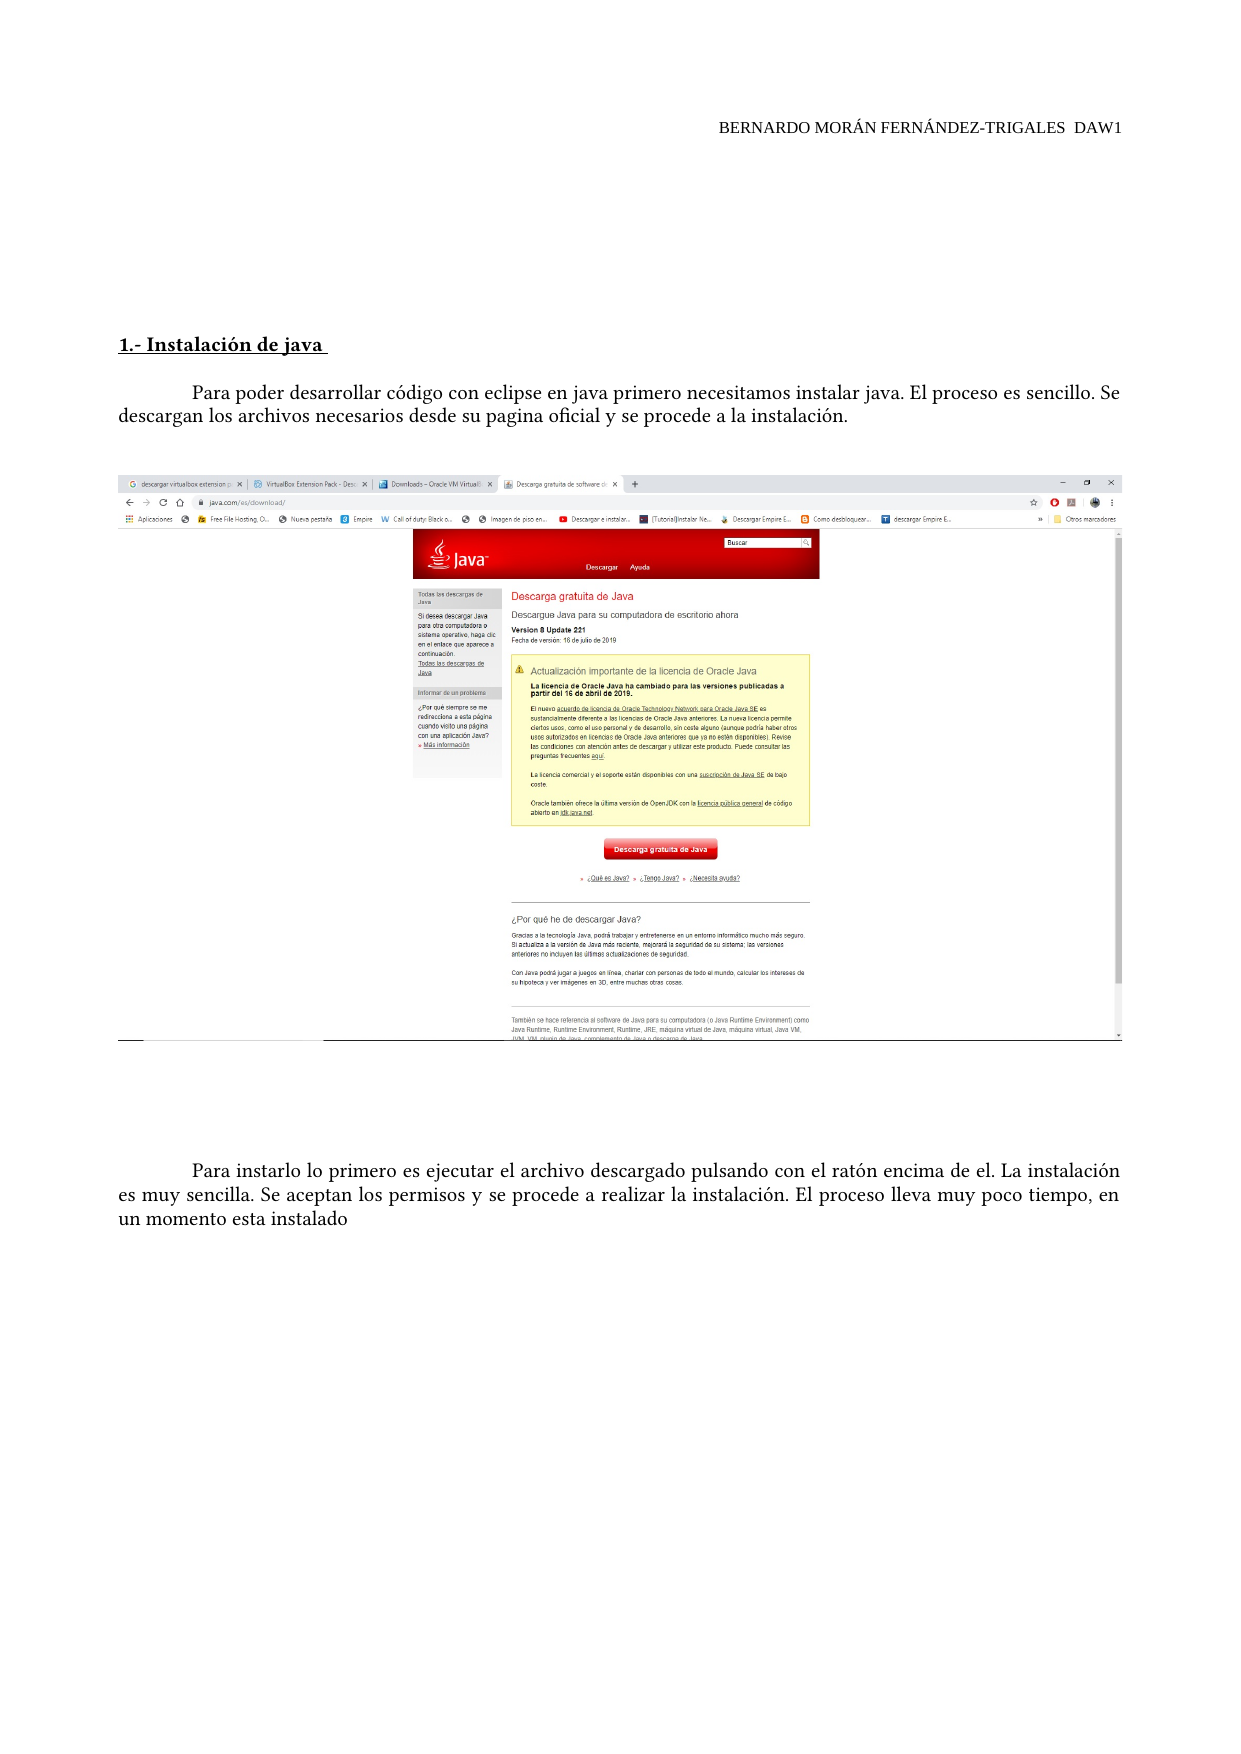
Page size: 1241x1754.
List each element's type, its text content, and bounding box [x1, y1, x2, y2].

text Para poder desarrollar código con eclipse en java primero necesitamos instalar java. El proceso es sencillo. Se descargan los archivos necesarios desde su pagina oficial y se procede a la instalación. [118, 381, 1122, 428]
picture [118, 475, 1123, 1041]
text 1.- Instalación de java [118, 333, 1122, 357]
text Para instarlo lo primero es ejecutar el archivo descargado pulsando con el ratón encima de el. La instalación es muy sencilla. Se aceptan los permisos y se procede a realizar la instalación. El proceso lleva muy poco tiempo, en un momento esta instalado [118, 1159, 1122, 1230]
